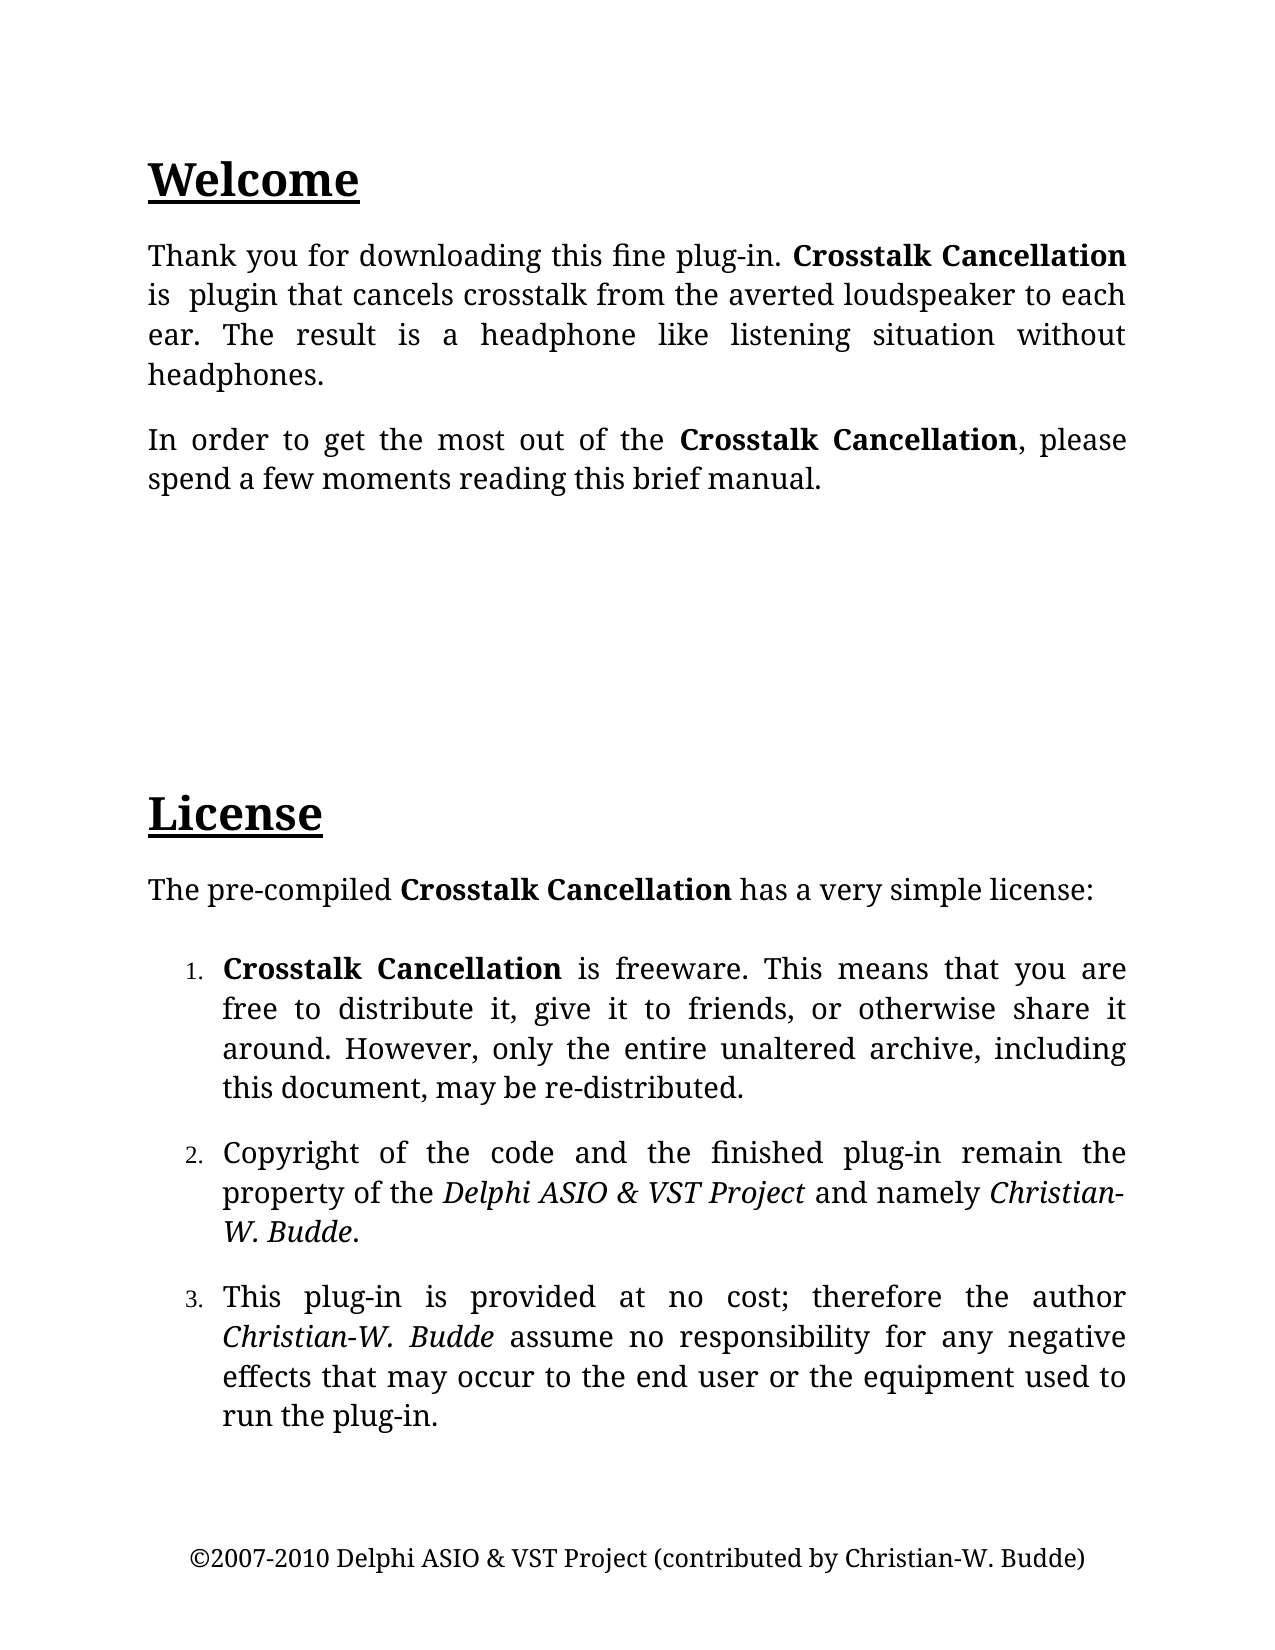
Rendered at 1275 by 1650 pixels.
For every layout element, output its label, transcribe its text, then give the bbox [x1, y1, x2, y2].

subtitle Welcome [148, 148, 1127, 210]
list Copyright of the code and the finished plug-in remain the property of the Delphi ASIO & VST Project and namely Christian-W. Budde. [185, 1132, 1127, 1251]
text In order to get the most out of the Crosstalk Cancellation, please spend a few moments reading this brief manual. [148, 419, 1127, 498]
text The pre-compiled Crosstalk Cancellation has a very simple license: [148, 869, 1127, 909]
subtitle License [148, 782, 1127, 844]
text Thank you for downloading this fine plug-in. Crosstalk Cancellation is plugin that cancels crosstalk from the averted loudspeaker to each ear. The result is a headphone like listening situation without headphones. [148, 235, 1127, 394]
list Crosstalk Cancellation is freeware. This means that you are free to distribute it, give it to friends, or otherwise share it around. However, only the entire unaltered archive, including this document, may be re-distributed. [185, 949, 1127, 1107]
list This plug-in is provided at no cost; therefore the author Christian-W. Budde assume no responsibility for any negative effects that may occur to the end user or the equipment used to run the plug-in. [185, 1276, 1127, 1435]
